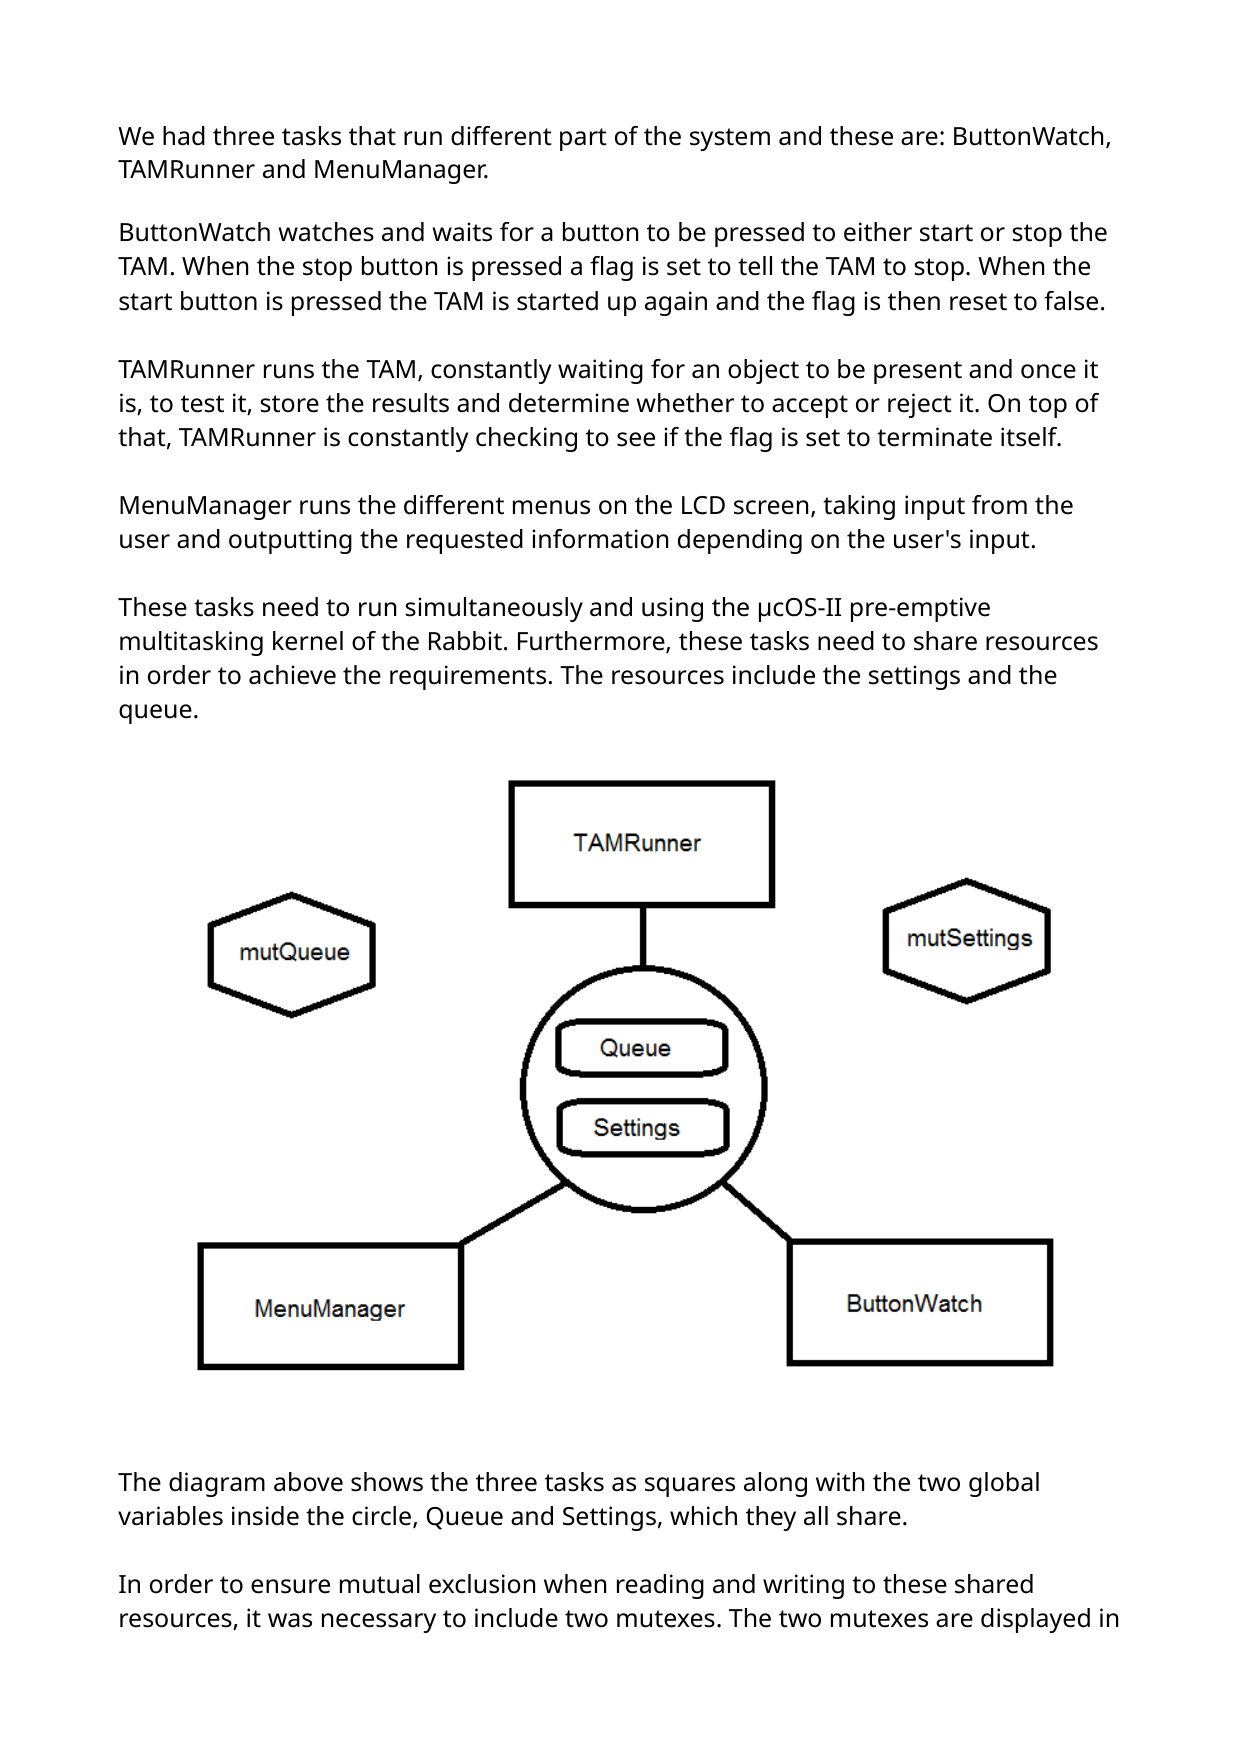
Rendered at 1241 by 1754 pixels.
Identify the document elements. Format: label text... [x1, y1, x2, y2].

text The diagram above shows the three tasks as squares along with the two global variables inside the circle, Queue and Settings, which they all share. [118, 1464, 1122, 1533]
text We had three tasks that run different part of the system and these are: ButtonWatch, TAMRunner and MenuManager. [118, 118, 1122, 186]
text MenuManager runs the different menus on the LCD screen, taking input from the user and outputting the requested information depending on the user's input. [118, 487, 1122, 556]
picture [118, 760, 1123, 1431]
text In order to ensure mutual exclusion when reading and writing to these shared resources, it was necessary to include two mutexes. The two mutexes are displayed in [118, 1567, 1122, 1635]
text These tasks need to run simultaneously and using the μcOS-II pre-emptive multitasking kernel of the Rabbit. Furthermore, these tasks need to share resources in order to achieve the requirements. The resources include the settings and the queue. [118, 590, 1122, 726]
text TAMRunner runs the TAM, constantly waiting for an object to be present and once it is, to test it, store the results and determine whether to accept or reject it. On top of that, TAMRunner is constantly checking to see if the flag is set to terminate itself. [118, 317, 1122, 453]
text ButtonWatch watches and waits for a button to be pressed to either start or stop the TAM. When the stop button is pressed a flag is set to tell the TAM to stop. When the start button is pressed the TAM is started up again and the flag is then reset to false. [118, 215, 1122, 317]
